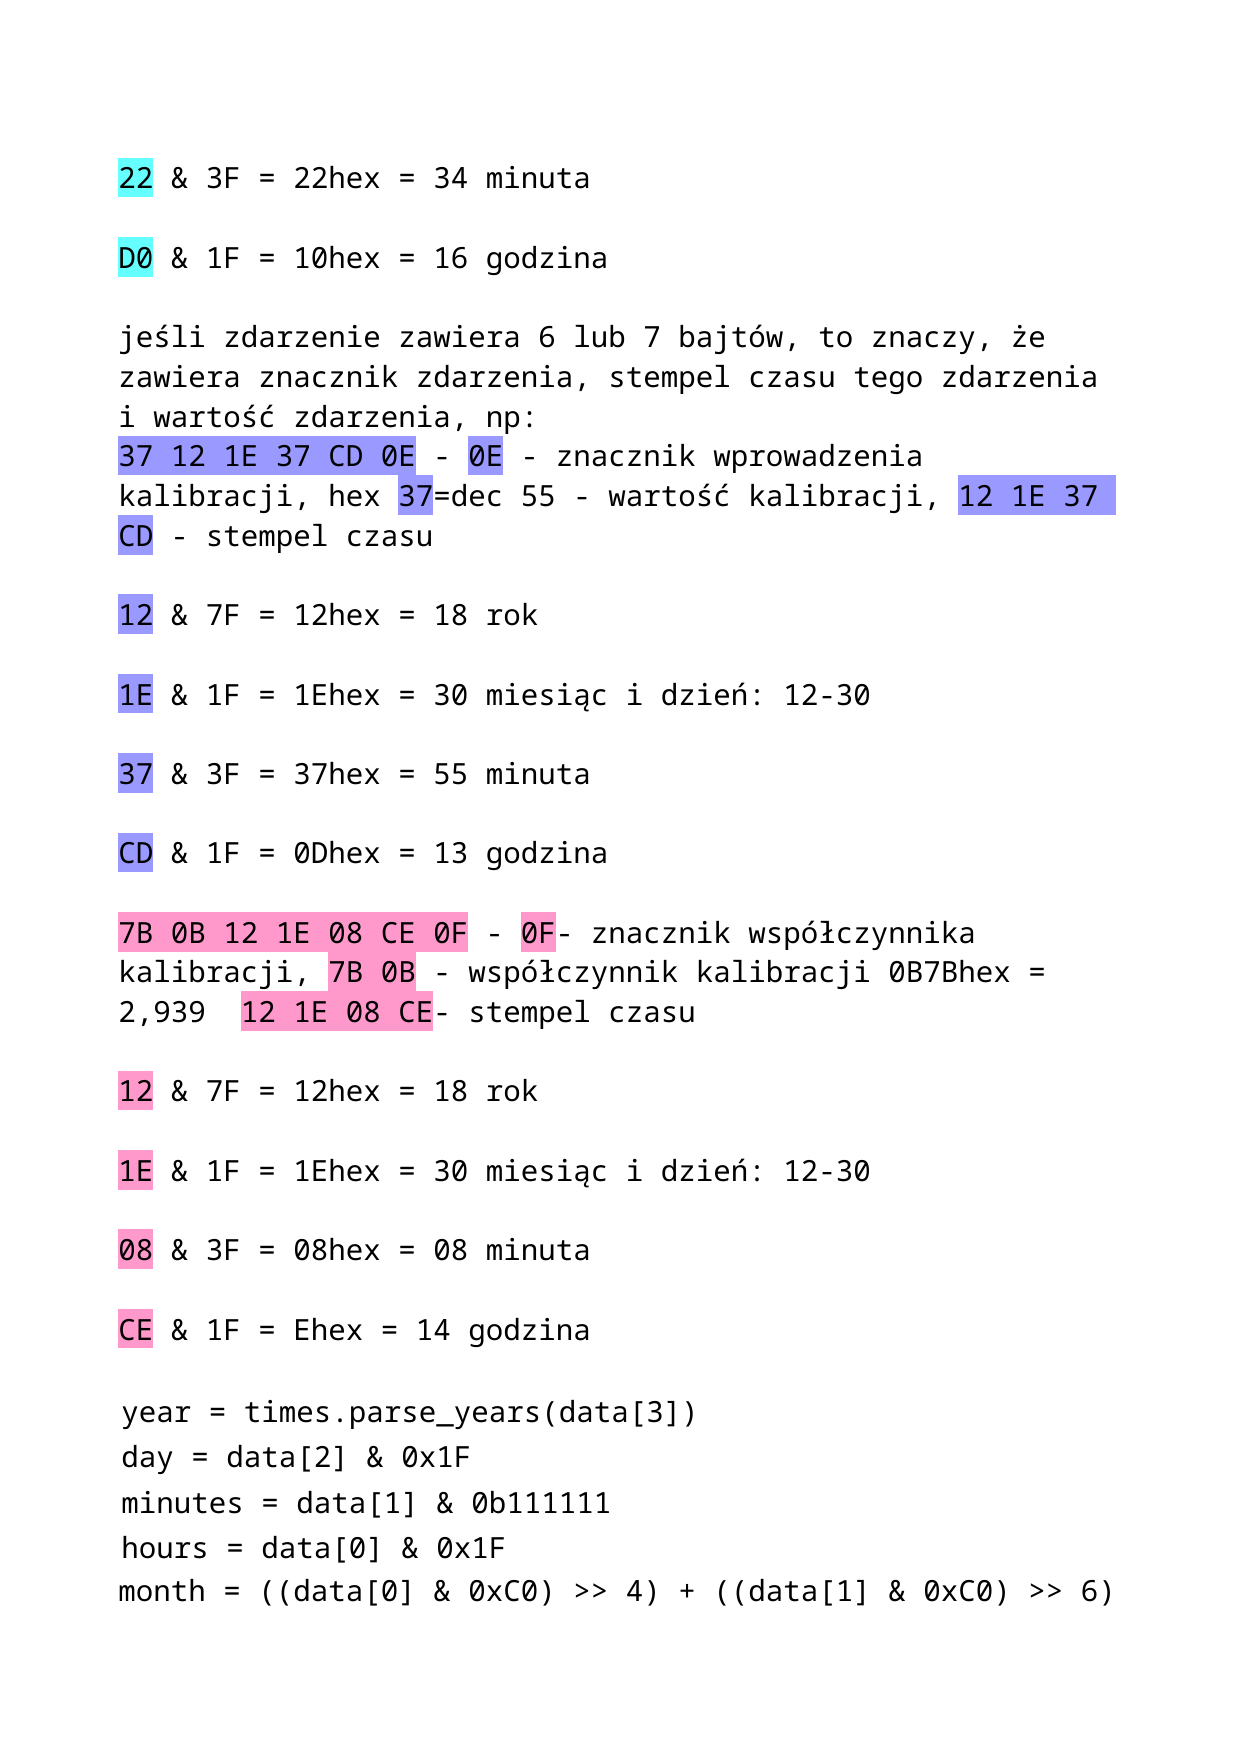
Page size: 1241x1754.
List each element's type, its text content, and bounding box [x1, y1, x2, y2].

text CE & 1F = Ehex = 14 godzina [118, 1269, 1122, 1348]
table_header year = times.parse_years(data[3]) [118, 1388, 823, 1434]
text CD & 1F = 0Dhex = 13 godzina [118, 793, 1122, 872]
table_header hours = data[0] & 0x1F [118, 1525, 832, 1570]
text 37 12 1E 37 CD 0E - 0E - znacznik wprowadzenia kalibracji, hex 37=dec 55 - wartość kalibracji, 12 1E 37 CD - stempel czasu [118, 436, 1122, 555]
text D0 & 1F = 10hex = 16 godzina [118, 197, 1122, 277]
table_header day = data[2] & 0x1F [118, 1434, 823, 1479]
text 12 & 7F = 12hex = 18 rok [118, 555, 1122, 634]
text 1E & 1F = 1Ehex = 30 miesiąc i dzień: 12-30 [118, 634, 1122, 713]
text 37 & 3F = 37hex = 55 minuta [118, 713, 1122, 793]
table_header minutes = data[1] & 0b111111 [118, 1479, 827, 1525]
text 08 & 3F = 08hex = 08 minuta [118, 1190, 1122, 1269]
text month = ((data[0] & 0xC0) >> 4) + ((data[1] & 0xC0) >> 6) [118, 1570, 1122, 1610]
text 12 & 7F = 12hex = 18 rok [118, 1031, 1122, 1110]
text 22 & 3F = 22hex = 34 minuta [118, 118, 1122, 197]
text 1E & 1F = 1Ehex = 30 miesiąc i dzień: 12-30 [118, 1110, 1122, 1190]
text 7B 0B 12 1E 08 CE 0F - 0F- znacznik współczynnika kalibracji, 7B 0B - współczynnik kalibracji 0B7Bhex = 2,939 12 1E 08 CE- stempel czasu [118, 912, 1122, 1031]
text jeśli zdarzenie zawiera 6 lub 7 bajtów, to znaczy, że zawiera znacznik zdarzenia, stempel czasu tego zdarzenia i wartość zdarzenia, np: [118, 317, 1122, 436]
